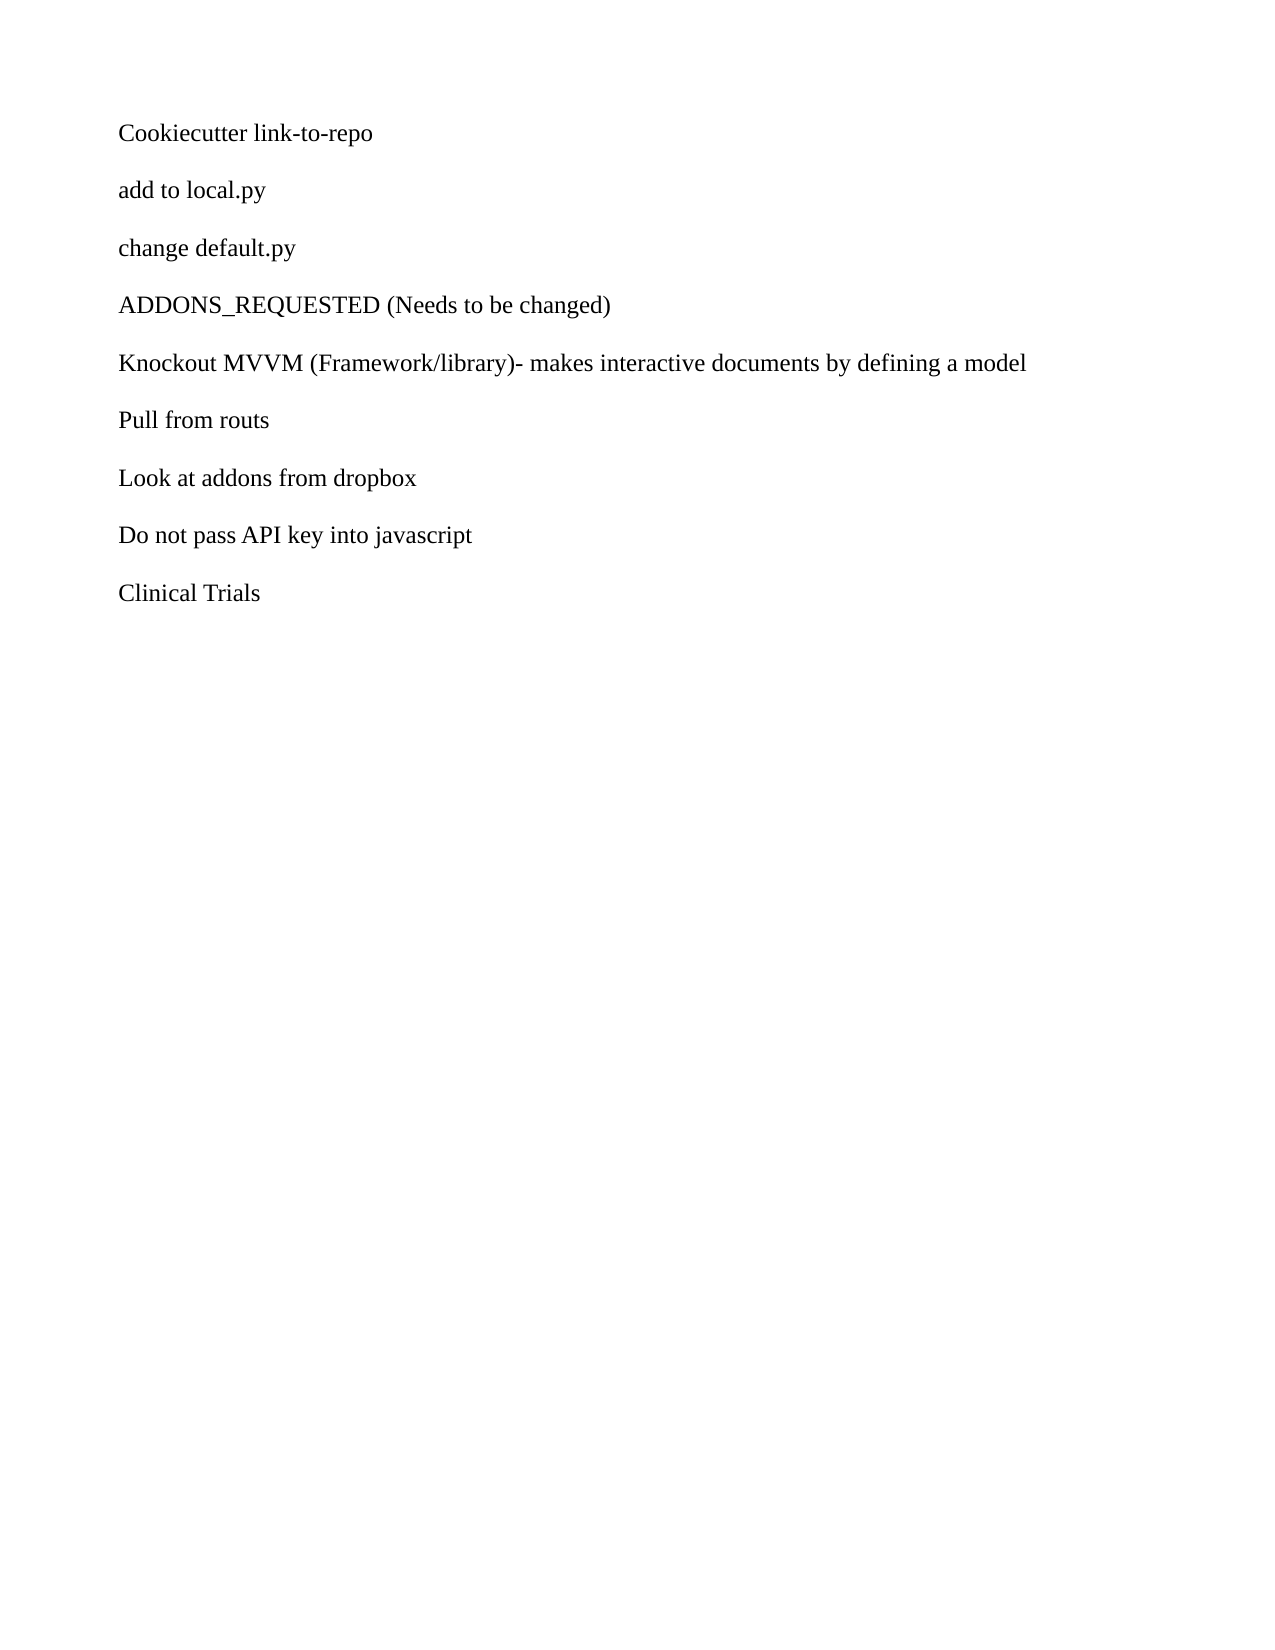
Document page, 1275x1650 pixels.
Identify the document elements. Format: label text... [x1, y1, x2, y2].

text ADDONS_REQUESTED (Needs to be changed) [118, 291, 1157, 319]
text Clinical Trials [118, 578, 1157, 607]
text Knockout MVVM (Framework/library)- makes interactive documents by defining a model [118, 348, 1157, 377]
text Look at addons from dropbox [118, 463, 1157, 492]
text add to local.py [118, 176, 1157, 204]
text Pull from routs [118, 406, 1157, 434]
text Cookiecutter link-to-repo [118, 118, 1157, 147]
text change default.py [118, 233, 1157, 262]
text Do not pass API key into javascript [118, 521, 1157, 549]
